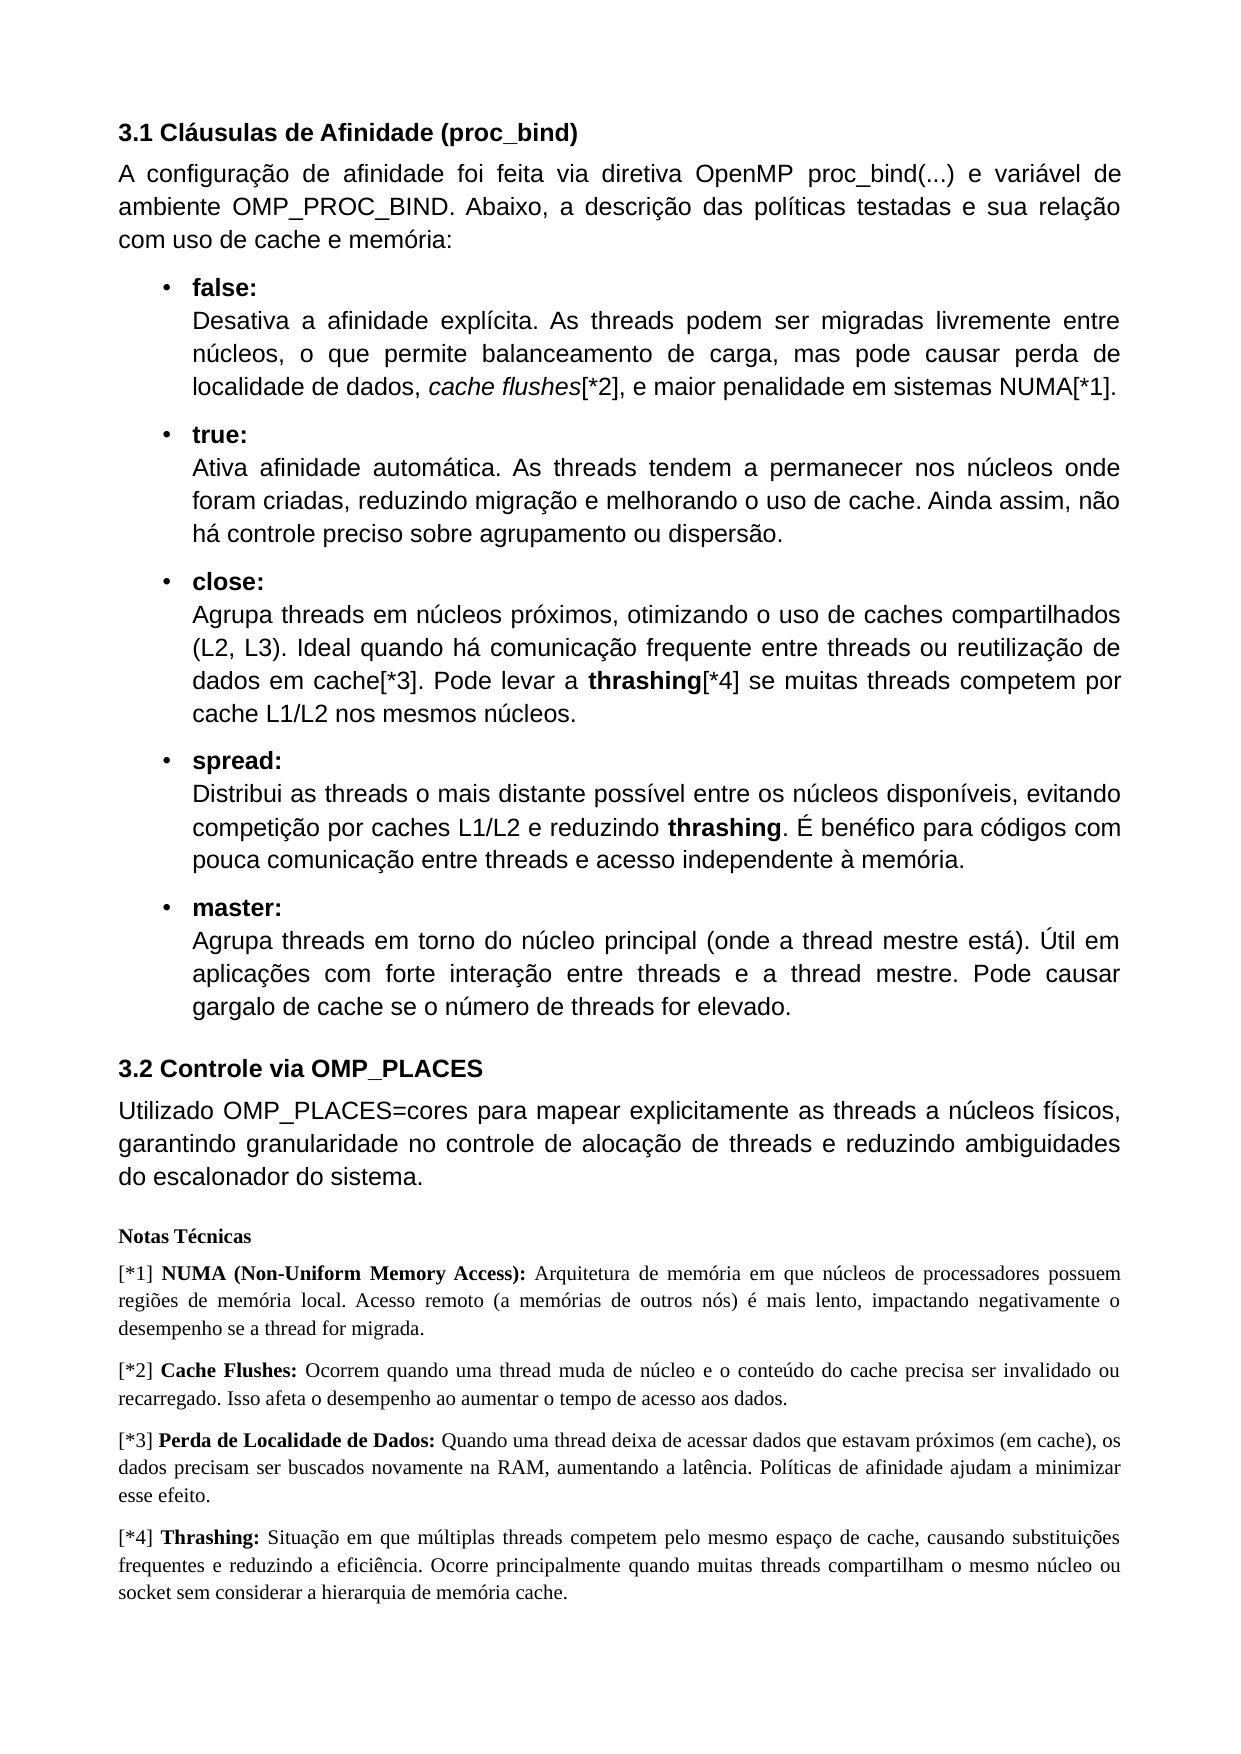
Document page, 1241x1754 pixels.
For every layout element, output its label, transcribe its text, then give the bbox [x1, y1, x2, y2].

text [*4] Thrashing: Situação em que múltiplas threads competem pelo mesmo espaço de cache, causando substituições frequentes e reduzindo a eficiência. Ocorre principalmente quando muitas threads compartilham o mesmo núcleo ou socket sem considerar a hierarquia de memória cache. [118, 1525, 1122, 1604]
list false: Desativa a afinidade explícita. As threads podem ser migradas livremente entre núcleos, o que permite balanceamento de carga, mas pode causar perda de localidade de dados, cache flushes[*2], e maior penalidade em sistemas NUMA[*1]. [162, 273, 1122, 401]
text A configuração de afinidade foi feita via diretiva OpenMP proc_bind(...) e variável de ambiente OMP_PROC_BIND. Abaixo, a descrição das políticas testadas e sua relação com uso de cache e memória: [118, 159, 1122, 254]
text [*2] Cache Flushes: Ocorrem quando uma thread muda de núcleo e o conteúdo do cache precisa ser invalidado ou recarregado. Isso afeta o desempenho ao aumentar o tempo de acesso aos dados. [118, 1358, 1122, 1409]
subtitle 3.2 Controle via OMP_PLACES [118, 1054, 1122, 1083]
text Utilizado OMP_PLACES=cores para mapear explicitamente as threads a núcleos físicos, garantindo granularidade no controle de alocação de threads e reduzindo ambiguidades do escalonador do sistema. [118, 1096, 1122, 1191]
list spread: Distribui as threads o mais distante possível entre os núcleos disponíveis, evitando competição por caches L1/L2 e reduzindo thrashing. É benéfico para códigos com pouca comunicação entre threads e acesso independente à memória. [162, 746, 1122, 874]
list true: Ativa afinidade automática. As threads tendem a permanecer nos núcleos onde foram criadas, reduzindo migração e melhorando o uso de cache. Ainda assim, não há controle preciso sobre agrupamento ou dispersão. [162, 420, 1122, 548]
text [*1] NUMA (Non-Uniform Memory Access): Arquitetura de memória em que núcleos de processadores possuem regiões de memória local. Acesso remoto (a memórias de outros nós) é mais lento, impactando negativamente o desempenho se a thread for migrada. [118, 1261, 1122, 1340]
list master: Agrupa threads em torno do núcleo principal (onde a thread mestre está). Útil em aplicações com forte interação entre threads e a thread mestre. Pode causar gargalo de cache se o número de threads for elevado. [162, 893, 1122, 1021]
list close: Agrupa threads em núcleos próximos, otimizando o uso de caches compartilhados (L2, L3). Ideal quando há comunicação frequente entre threads ou reutilização de dados em cache[*3]. Pode levar a thrashing[*4] se muitas threads competem por cache L1/L2 nos mesmos núcleos. [162, 567, 1122, 727]
subtitle 3.1 Cláusulas de Afinidade (proc_bind) [118, 118, 1122, 147]
text [*3] Perda de Localidade de Dados: Quando uma thread deixa de acessar dados que estavam próximos (em cache), os dados precisam ser buscados novamente na RAM, aumentando a latência. Políticas de afinidade ajudam a minimizar esse efeito. [118, 1428, 1122, 1507]
subtitle Notas Técnicas [118, 1224, 1122, 1248]
